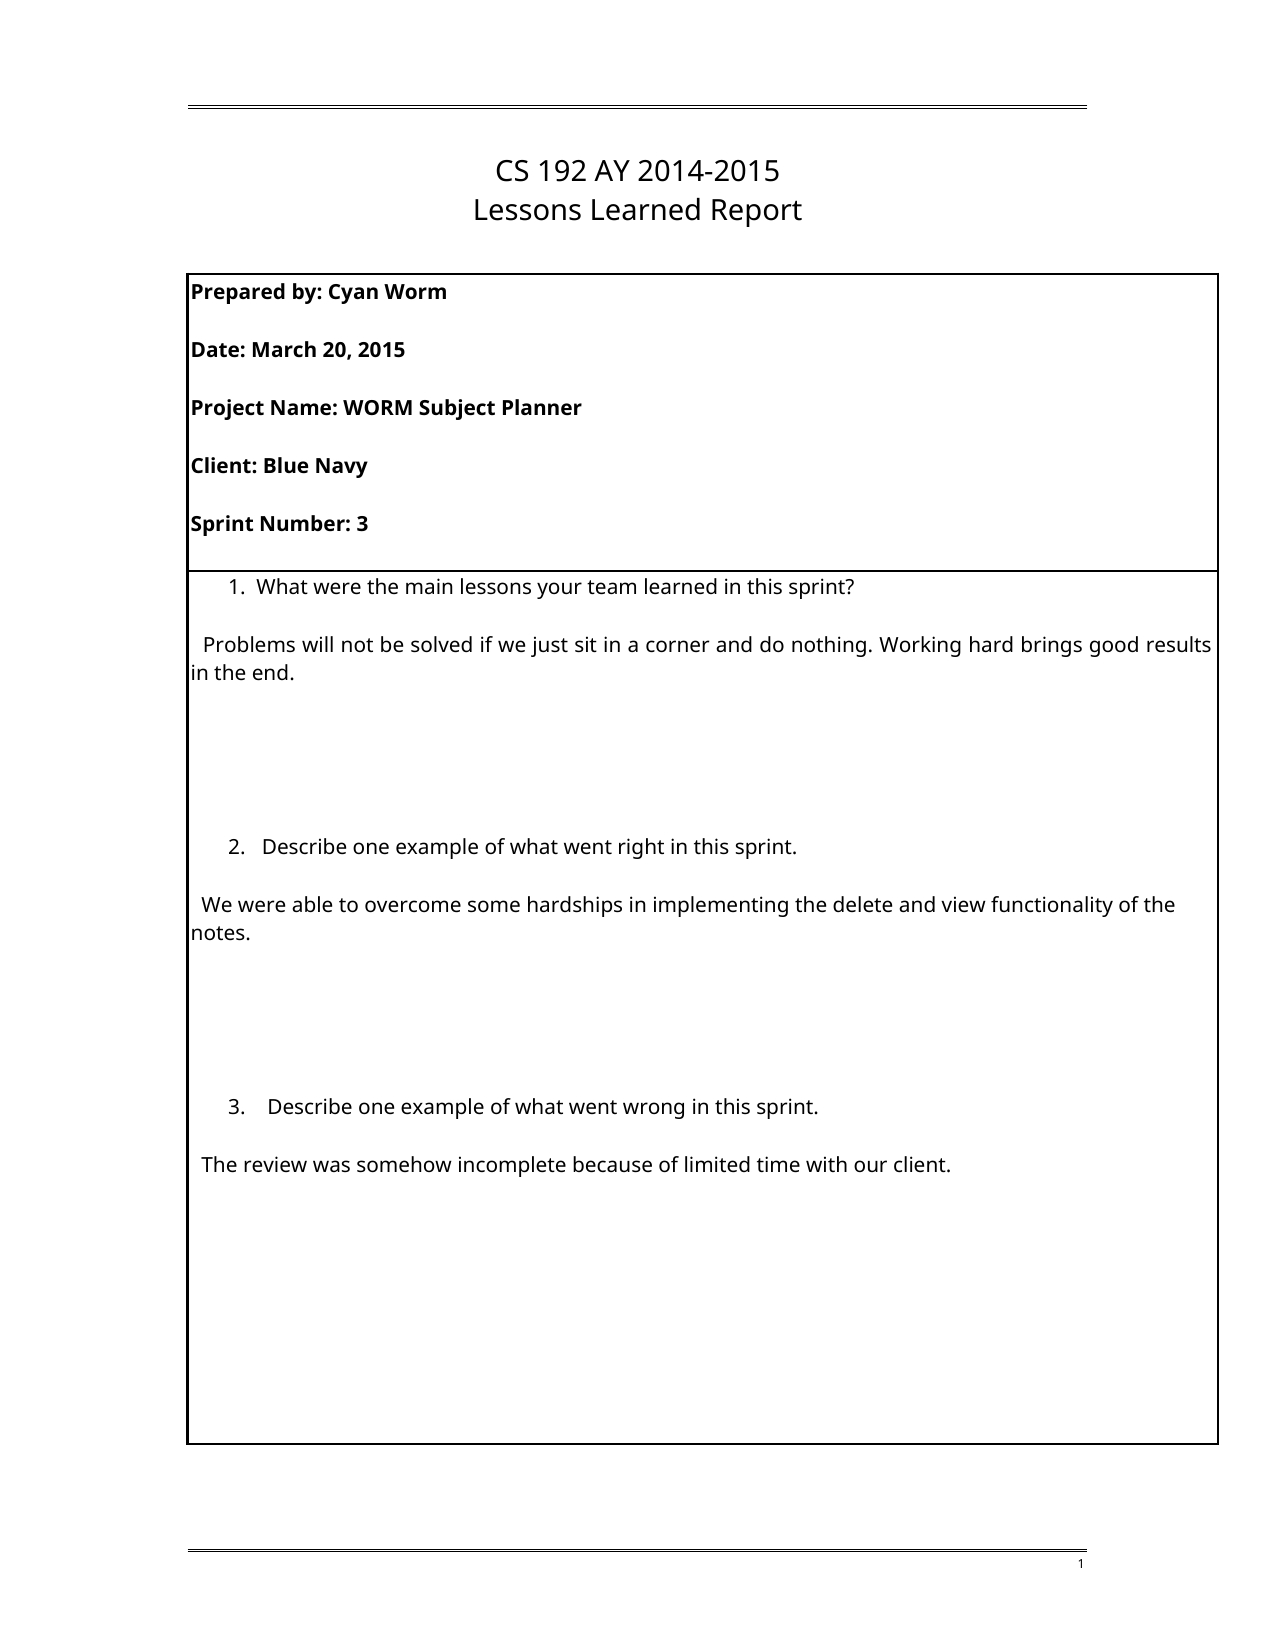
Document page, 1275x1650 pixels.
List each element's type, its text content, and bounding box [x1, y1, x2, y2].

text CS 192 AY 2014-2015 [187, 150, 1087, 190]
table_cell 1. What were the main lessons your team learned in this sprint? Problems will not be solved if we just sit in a corner and do nothing. Working hard brings good results in the end. 2. Describe one example of what went right in this sprint. We were able to overcome some hardships in implementing the delete and view functionality of the notes. 3. Describe one example of what went wrong in this sprint. The review was somehow incomplete because of limited time with our client. [189, 572, 1217, 1443]
table_header Prepared by: Cyan Worm Date: March 20, 2015 Project Name: WORM Subject Planner Client: Blue Navy Sprint Number: 3 [189, 275, 1217, 570]
text Lessons Learned Report [187, 190, 1087, 229]
